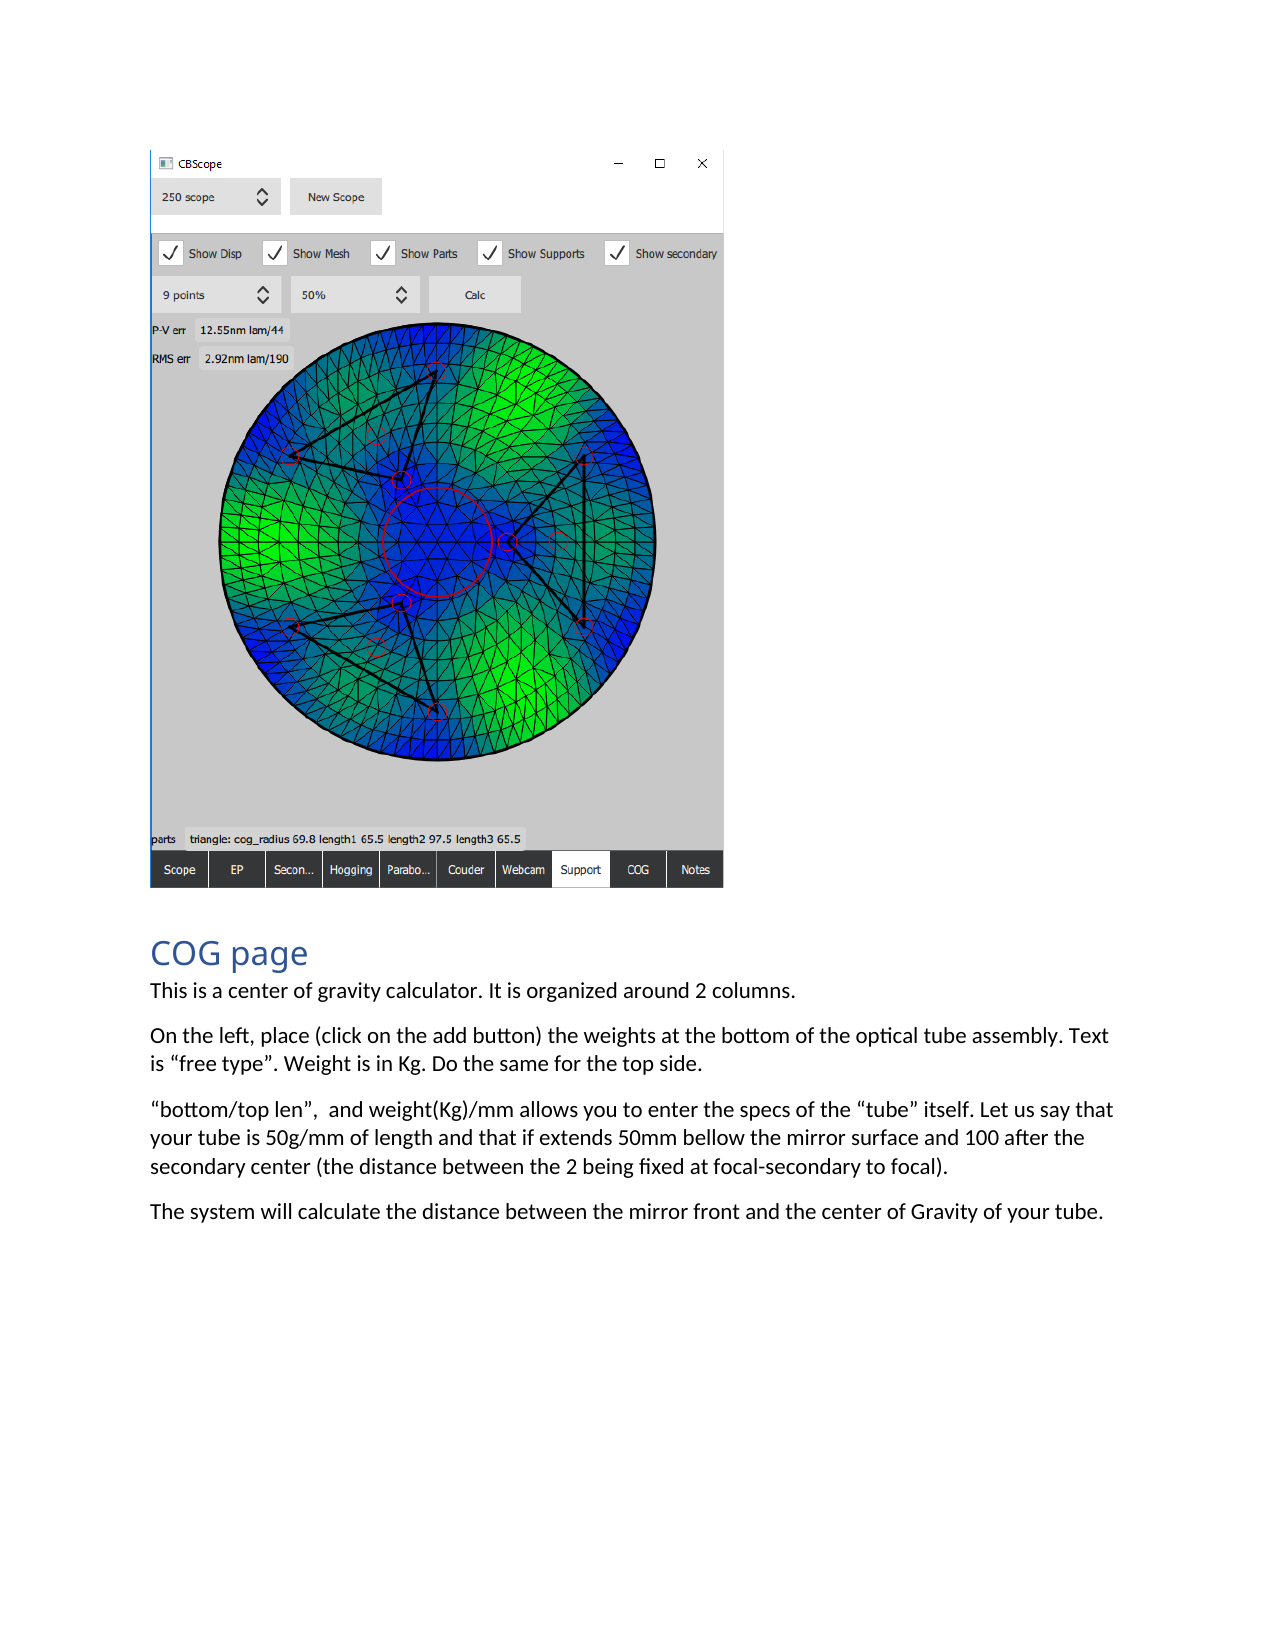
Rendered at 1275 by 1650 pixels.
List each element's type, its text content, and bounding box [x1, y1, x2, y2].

text “bottom/top len”, and weight(Kg)/mm allows you to enter the specs of the “tube” itself. Let us say that your tube is 50g/mm of length and that if extends 50mm bellow the mirror surface and 100 after the secondary center (the distance between the 2 being fixed at focal-secondary to focal). [150, 1095, 1125, 1180]
text This is a center of gravity calculator. It is organized around 2 columns. [150, 976, 1125, 1004]
text The system will calculate the distance between the mirror front and the center of Gravity of your tube. [150, 1197, 1125, 1225]
subtitle COG page [150, 929, 1125, 975]
text On the left, place (click on the add button) the weights at the bottom of the optical tube assembly. Text is “free type”. Weight is in Kg. Do the same for the top side. [150, 1021, 1125, 1078]
